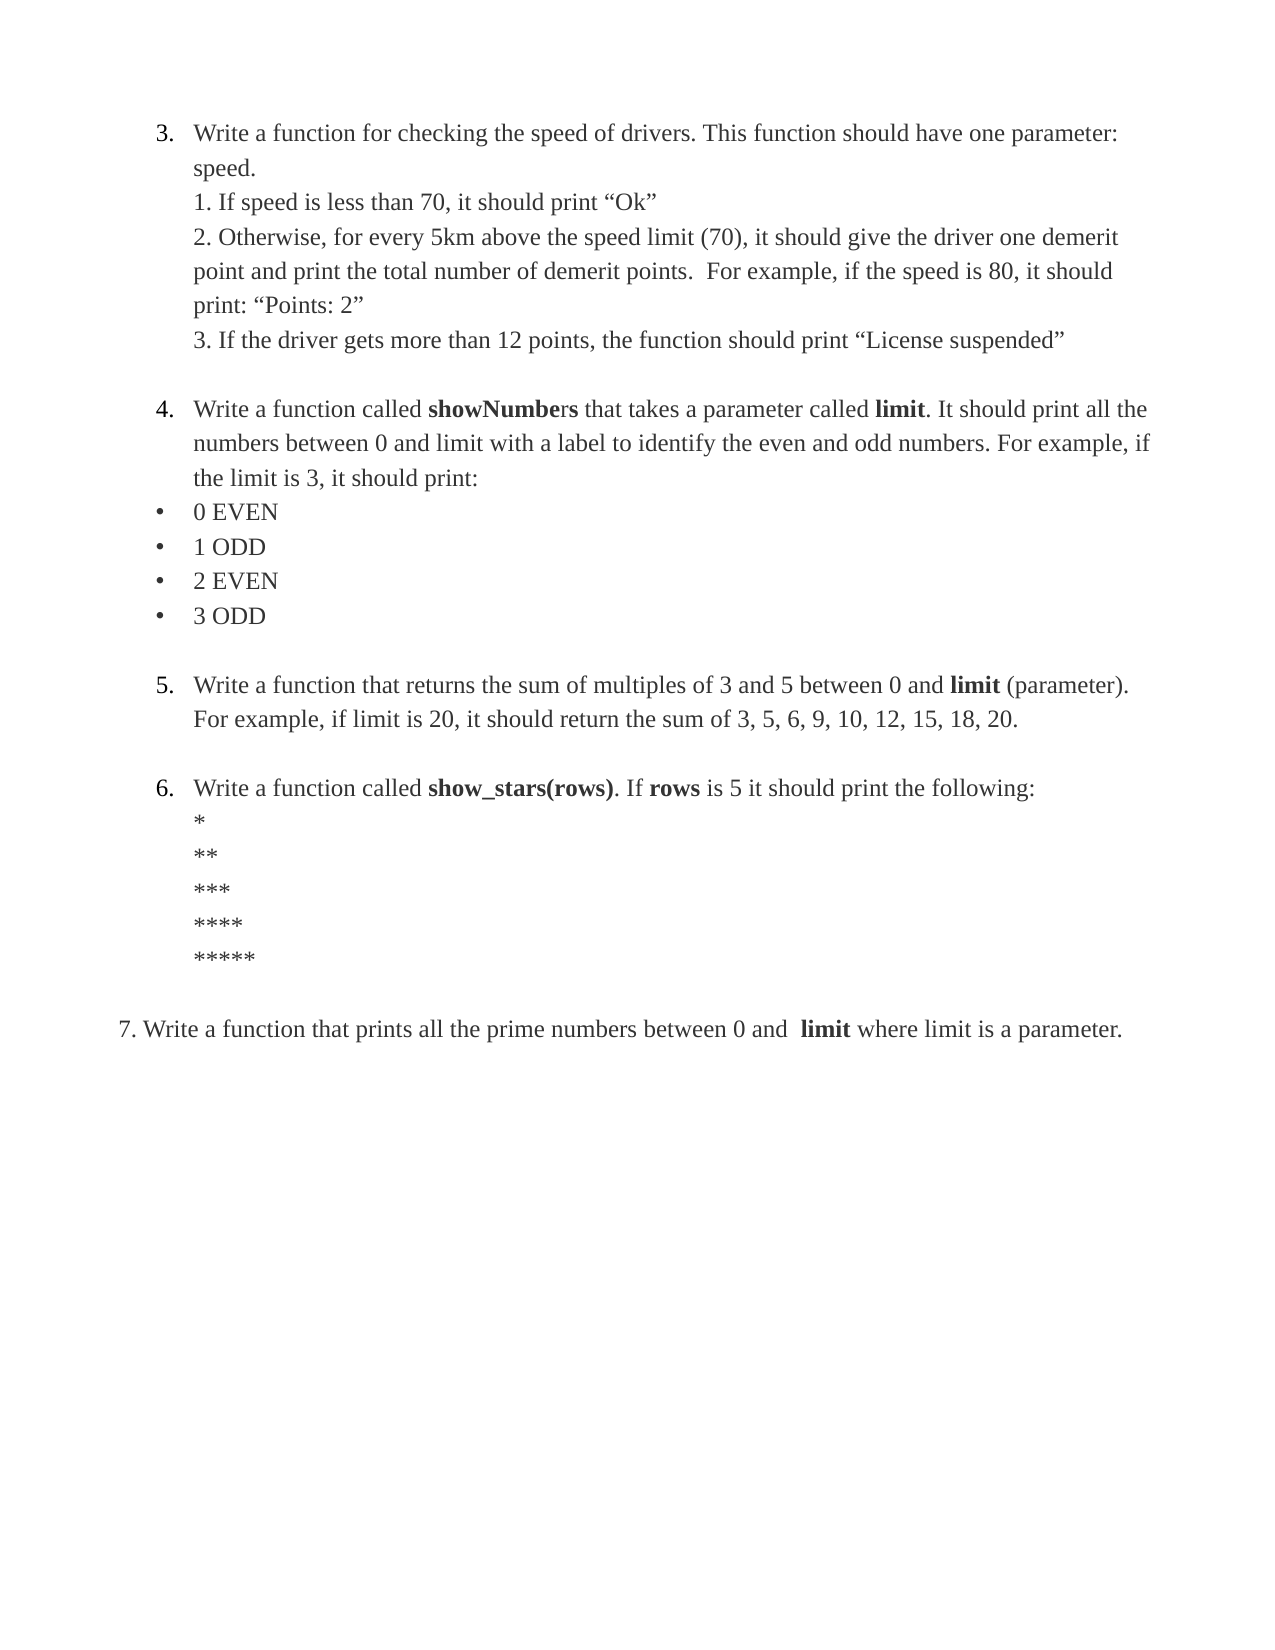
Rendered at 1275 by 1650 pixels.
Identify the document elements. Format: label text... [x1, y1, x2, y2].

list 3. If the driver gets more than 12 points, the function should print “License suspended” [156, 325, 1157, 354]
list 1. If speed is less than 70, it should print “Ok” [156, 187, 1157, 216]
list **** [156, 911, 1157, 940]
list Write a function called showNumbers that takes a parameter called limit. It should print all the numbers between 0 and limit with a label to identify the even and odd numbers. For example, if the limit is 3, it should print: [156, 394, 1157, 492]
list 1 ODD [156, 532, 1157, 561]
list 3 ODD [156, 601, 1157, 629]
list 2 EVEN [156, 566, 1157, 595]
text 7. Write a function that prints all the prime numbers between 0 and limit where limit is a parameter. [118, 1014, 1157, 1043]
list 2. Otherwise, for every 5km above the speed limit (70), it should give the driver one demerit point and print the total number of demerit points. For example, if the speed is 80, it should print: “Points: 2” [156, 222, 1157, 319]
list Write a function that returns the sum of multiples of 3 and 5 between 0 and limit (parameter). For example, if limit is 20, it should return the sum of 3, 5, 6, 9, 10, 12, 15, 18, 20. [156, 670, 1157, 733]
list Write a function called show_stars(rows). If rows is 5 it should print the following: [156, 773, 1157, 802]
list Write a function for checking the speed of drivers. This function should have one parameter: speed. [156, 118, 1157, 181]
list ** [156, 842, 1157, 871]
list *** [156, 877, 1157, 905]
list 0 EVEN [156, 497, 1157, 526]
list * [156, 808, 1157, 836]
list ***** [156, 946, 1157, 974]
